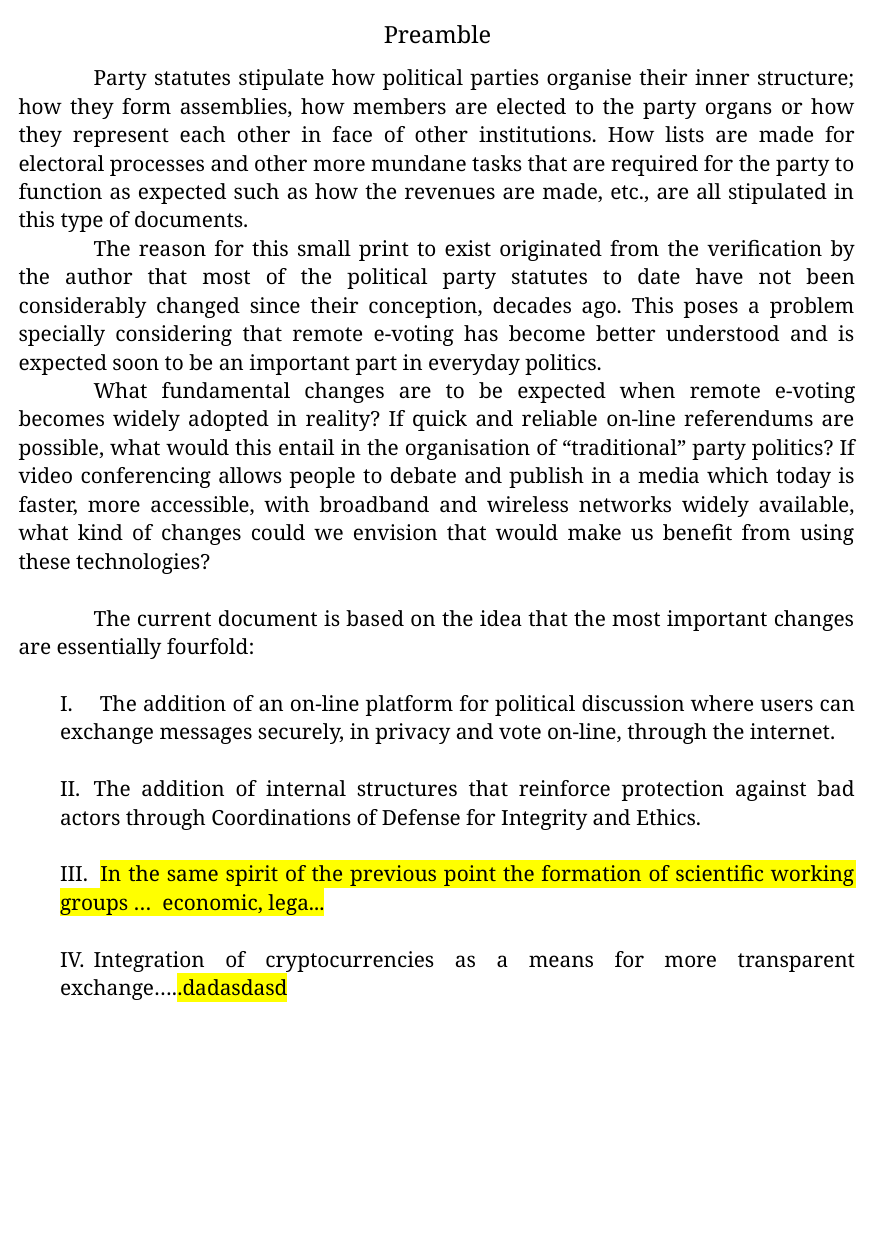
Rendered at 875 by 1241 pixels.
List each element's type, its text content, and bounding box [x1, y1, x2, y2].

text The current document is based on the idea that the most important changes are essentially fourfold: [18, 604, 856, 661]
text Preamble [18, 19, 856, 51]
text The reason for this small print to exist originated from the verification by the author that most of the political party statutes to date have not been considerably changed since their conception, decades ago. This poses a problem specially considering that remote e-voting has become better understood and is expected soon to be an important part in everyday politics. [18, 234, 856, 376]
text Party statutes stipulate how political parties organise their inner structure; how they form assemblies, how members are elected to the party organs or how they represent each other in face of other institutions. How lists are made for electoral processes and other more mundane tasks that are required for the party to function as expected such as how the revenues are made, etc., are all stipulated in this type of documents. [18, 63, 856, 234]
list The addition of internal structures that reinforce protection against bad actors through Coordinations of Defense for Integrity and Ethics. [60, 774, 856, 831]
list Integration of cryptocurrencies as a means for more transparent exchange…..dadasdasd [60, 945, 856, 1002]
list In the same spirit of the previous point the formation of scientific working groups … economic, lega... [60, 859, 856, 916]
text What fundamental changes are to be expected when remote e-voting becomes widely adopted in reality? If quick and reliable on-line referendums are possible, what would this entail in the organisation of “traditional” party politics? If video conferencing allows people to debate and publish in a media which today is faster, more accessible, with broadband and wireless networks widely available, what kind of changes could we envision that would make us benefit from using these technologies? [18, 376, 856, 575]
list The addition of an on-line platform for political discussion where users can exchange messages securely, in privacy and vote on-line, through the internet. [60, 689, 856, 746]
